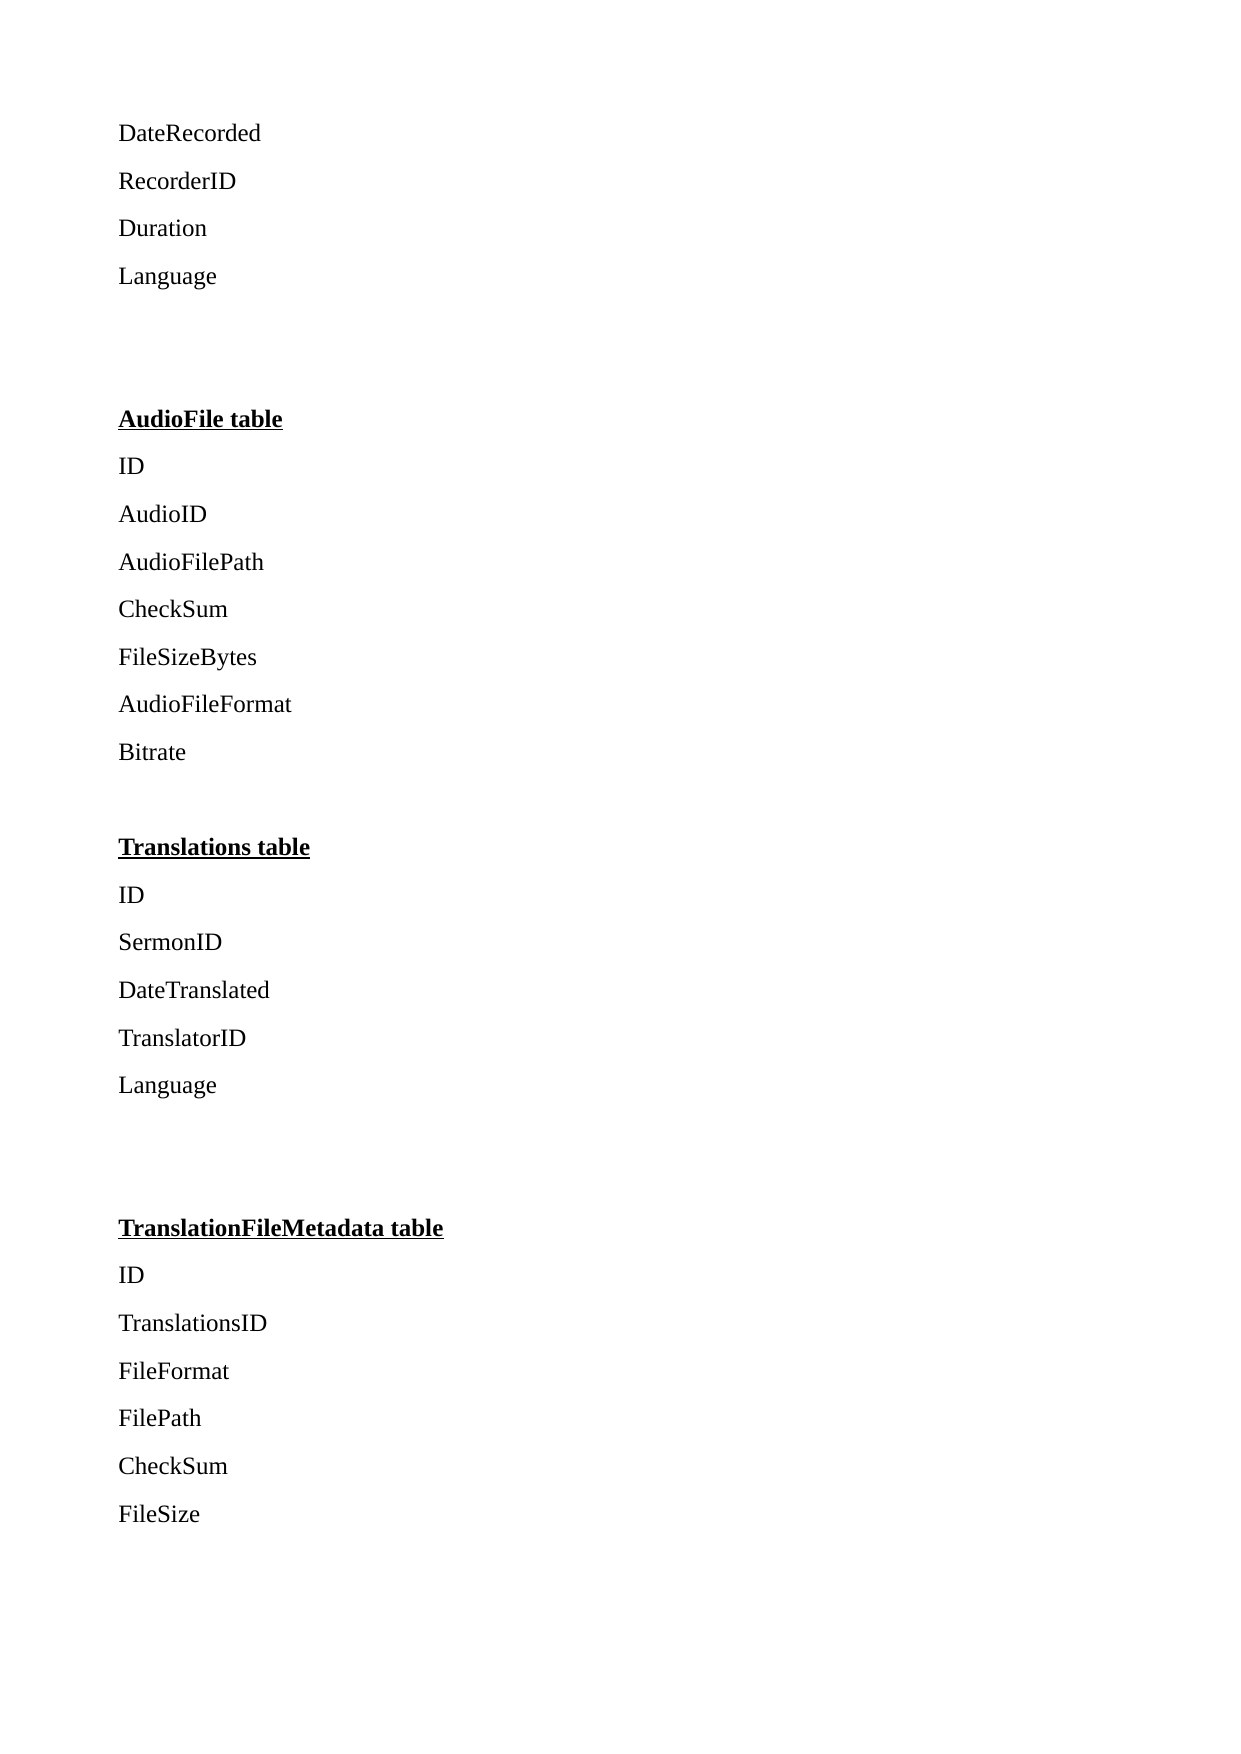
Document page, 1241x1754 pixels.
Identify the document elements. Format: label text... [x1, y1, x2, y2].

text Translations table [118, 832, 1122, 861]
text DateRecorded [118, 118, 1122, 147]
text ID [118, 451, 1122, 480]
text Language [118, 1070, 1122, 1099]
text SermonID [118, 927, 1122, 956]
text Language [118, 261, 1122, 290]
text TranslationFileMetadata table [118, 1213, 1122, 1242]
text Duration [118, 213, 1122, 242]
text AudioFilePath [118, 547, 1122, 575]
text ID [118, 880, 1122, 908]
text RecorderID [118, 166, 1122, 194]
text TranslatorID [118, 1023, 1122, 1051]
text Bitrate [118, 737, 1122, 766]
text AudioFile table [118, 404, 1122, 432]
text ID [118, 1261, 1122, 1289]
text AudioFileFormat [118, 689, 1122, 718]
text CheckSum [118, 1451, 1122, 1480]
text CheckSum [118, 594, 1122, 623]
text FileSizeBytes [118, 642, 1122, 671]
text AudioID [118, 499, 1122, 528]
text DateTranslated [118, 975, 1122, 1004]
text FilePath [118, 1403, 1122, 1432]
text FileSize [118, 1499, 1122, 1527]
text TranslationsID [118, 1308, 1122, 1337]
text FileFormat [118, 1356, 1122, 1384]
